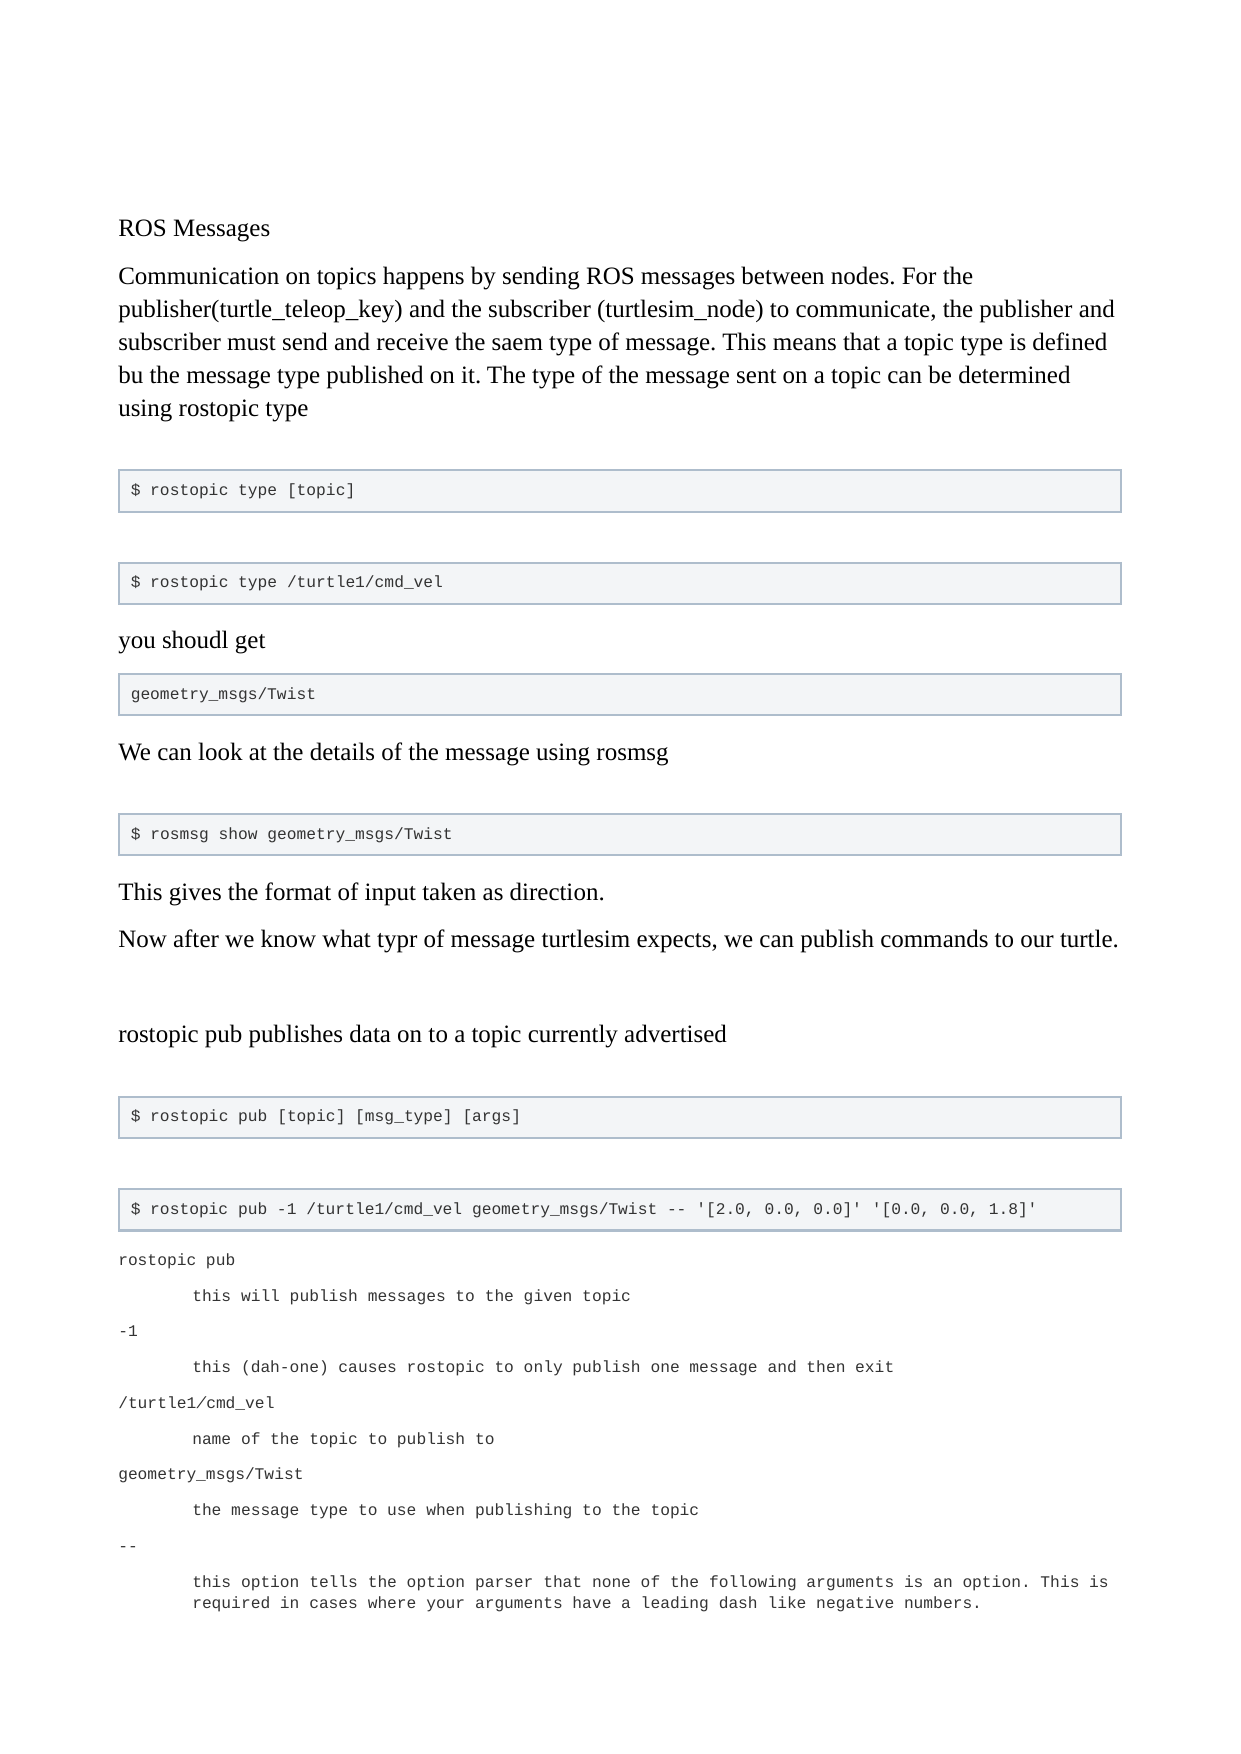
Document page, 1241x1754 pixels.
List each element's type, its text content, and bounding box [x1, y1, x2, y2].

text -- [118, 1538, 1122, 1556]
text this (dah-one) causes rostopic to only publish one message and then exit [118, 1359, 1122, 1377]
text this option tells the option parser that none of the following arguments is an option. This is required in cases where your arguments have a leading dash like negative numbers. [118, 1573, 1122, 1613]
text Now after we know what typr of message turtlesim expects, we can publish commands to our turtle. [118, 924, 1122, 953]
text you shoudl get [118, 625, 1122, 654]
text Communication on topics happens by sending ROS messages between nodes. For the publisher(turtle_teleop_key) and the subscriber (turtlesim_node) to communicate, the publisher and subscriber must send and receive the saem type of message. This means that a topic type is defined bu the message type published on it. The type of the message sent on a topic can be determined using rostopic type [118, 261, 1122, 422]
text $ rostopic type /turtle1/cmd_vel [120, 564, 1120, 603]
text geometry_msgs/Twist [120, 675, 1120, 714]
text geometry_msgs/Twist [118, 1466, 1122, 1485]
text This gives the format of input taken as direction. [118, 877, 1122, 905]
text $ rostopic pub -1 /turtle1/cmd_vel geometry_msgs/Twist -- '[2.0, 0.0, 0.0]' '[0.0, 0.0, 1.8]' [120, 1190, 1120, 1229]
text $ rosmsg show geometry_msgs/Twist [120, 815, 1120, 854]
text the message type to use when publishing to the topic [118, 1502, 1122, 1520]
text $ rostopic type [topic] [120, 471, 1120, 511]
text /turtle1/cmd_vel [118, 1395, 1122, 1413]
text rostopic pub publishes data on to a topic currently advertised [118, 1019, 1122, 1048]
text this will publish messages to the given topic [118, 1288, 1122, 1306]
text name of the topic to publish to [118, 1431, 1122, 1449]
text ROS Messages [118, 213, 1122, 242]
text -1 [118, 1323, 1122, 1342]
text rostopic pub [118, 1252, 1122, 1270]
text We can look at the details of the message using rosmsg [118, 737, 1122, 765]
text $ rostopic pub [topic] [msg_type] [args] [120, 1098, 1120, 1137]
